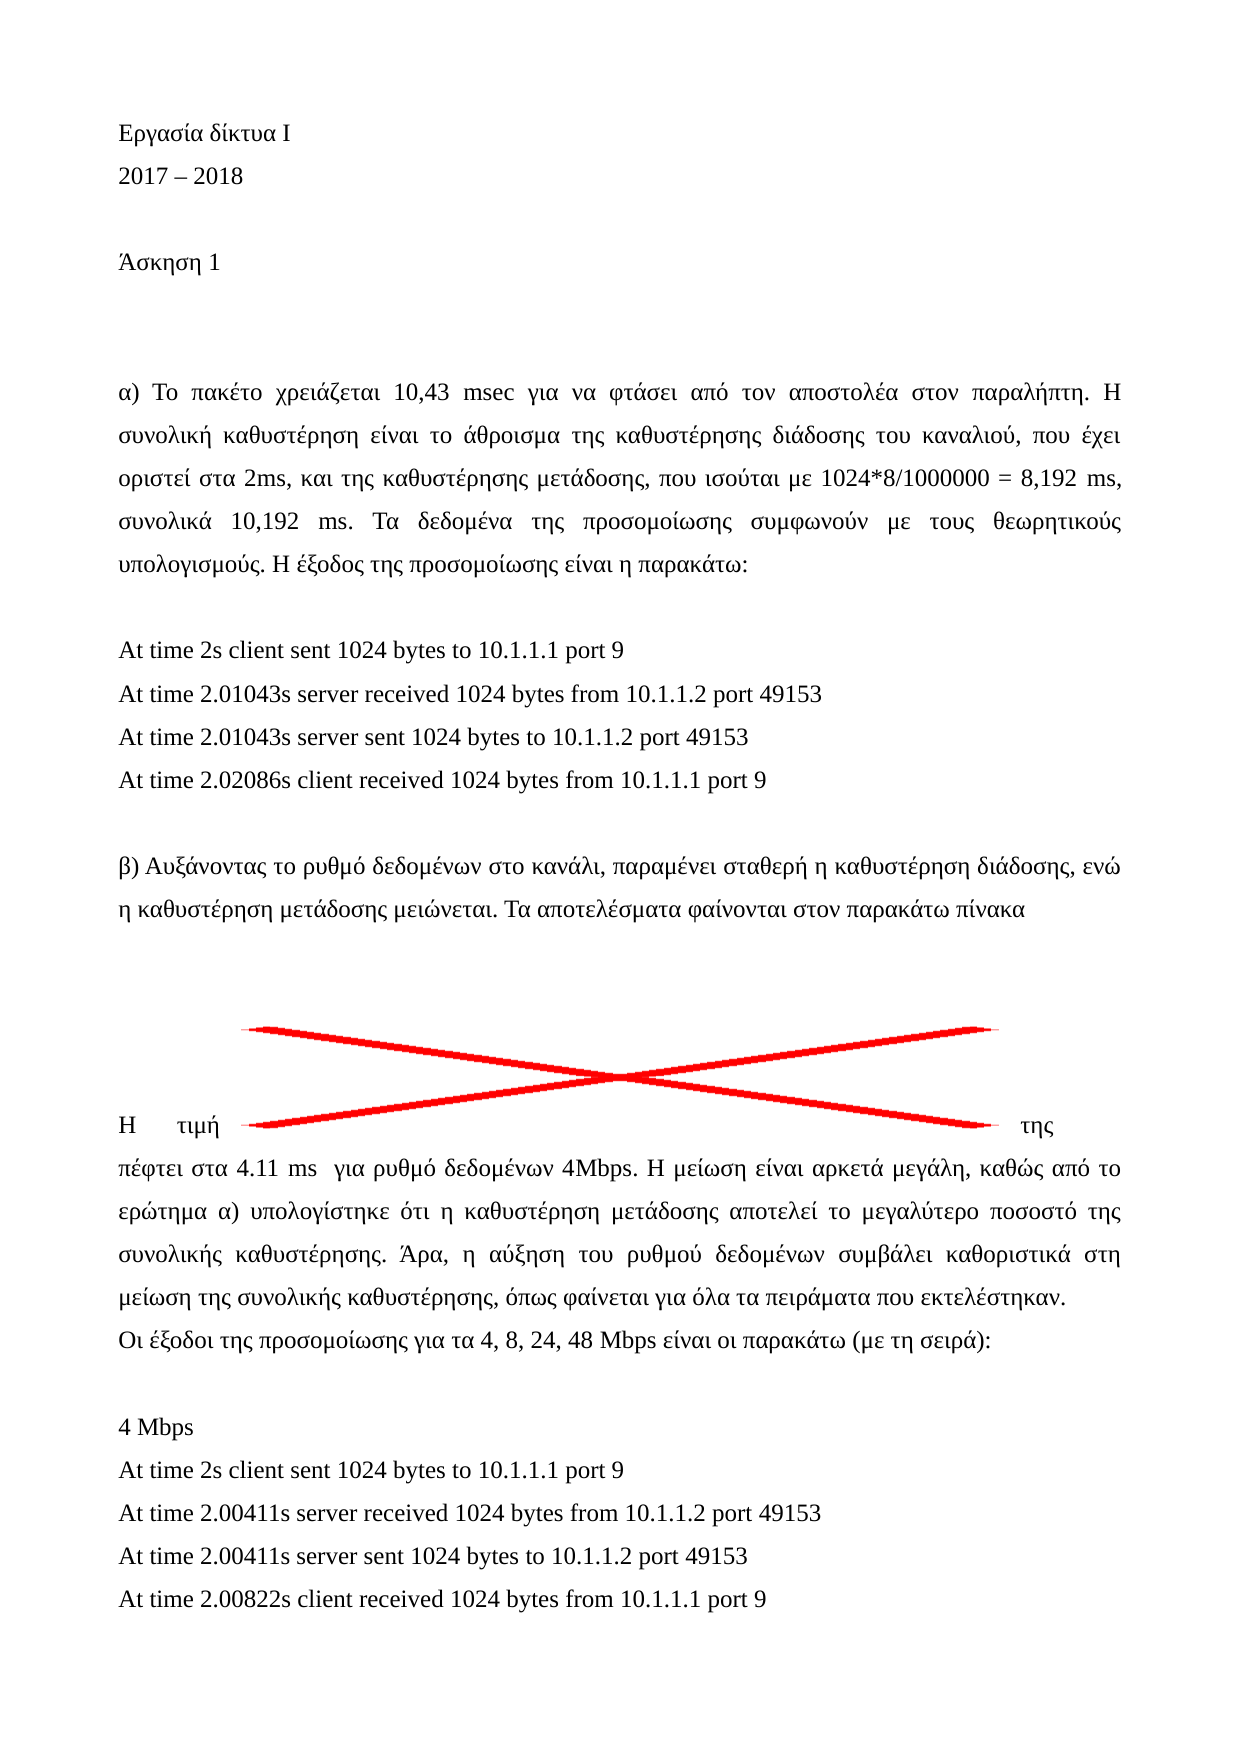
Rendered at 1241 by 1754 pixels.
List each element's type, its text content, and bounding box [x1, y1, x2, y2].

text At time 2s client sent 1024 bytes to 10.1.1.1 port 9 [118, 1455, 1122, 1484]
text At time 2.01043s server sent 1024 bytes to 10.1.1.2 port 49153 [118, 722, 1122, 751]
text At time 2.01043s server received 1024 bytes from 10.1.1.2 port 49153 [118, 679, 1122, 707]
text 2017 – 2018 [118, 161, 1122, 190]
text At time 2.02086s client received 1024 bytes from 10.1.1.1 port 9 [118, 765, 1122, 794]
text Εργασία δίκτυα Ι [118, 118, 1122, 147]
text α) Το πακέτο χρειάζεται 10,43 msec για να φτάσει από τον αποστολέα στον παραλήπτη. Η συνολική καθυστέρηση είναι το άθροισμα της καθυστέρησης διάδοσης του καναλιού, που έχει οριστεί στα 2ms, και της καθυστέρησης μετάδοσης, που ισούται με 1024*8/1000000 = 8,192 ms, συνολικά 10,192 ms. Τα δεδομένα της προσομοίωσης συμφωνούν με τους θεωρητικούς υπολογισμούς. Η έξοδος της προσομοίωσης είναι η παρακάτω: [118, 377, 1122, 578]
text At time 2.00411s server received 1024 bytes from 10.1.1.2 port 49153 [118, 1498, 1122, 1527]
text 4 Mbps [118, 1412, 1122, 1441]
text β) Αυξάνοντας το ρυθμό δεδομένων στο κανάλι, παραμένει σταθερή η καθυστέρηση διάδοσης, ενώ η καθυστέρηση μετάδοσης μειώνεται. Τα αποτελέσματα φαίνονται στον παρακάτω πίνακα [118, 851, 1122, 923]
text At time 2.00822s client received 1024 bytes from 10.1.1.1 port 9 [118, 1584, 1122, 1613]
text At time 2.00411s server sent 1024 bytes to 10.1.1.2 port 49153 [118, 1541, 1122, 1570]
text Άσκηση 1 [118, 247, 1122, 276]
text Η τιμή της πέφτει στα 4.11 ms για ρυθμό δεδομένων 4Mbps. Η μείωση είναι αρκετά μεγάλη, καθώς από το ερώτημα α) υπολογίστηκε ότι η καθυστέρηση μετάδοσης αποτελεί το μεγαλύτερο ποσοστό της συνολικής καθυστέρησης. Άρα, η αύξηση του ρυθμού δεδομένων συμβάλει καθοριστικά στη μείωση της συνολικής καθυστέρησης, όπως φαίνεται για όλα τα πειράματα που εκτελέστηκαν. [118, 1110, 1122, 1311]
text At time 2s client sent 1024 bytes to 10.1.1.1 port 9 [118, 636, 1122, 664]
text Οι έξοδοι της προσομοίωσης για τα 4, 8, 24, 48 Mbps είναι οι παρακάτω (με τη σειρά): [118, 1326, 1122, 1354]
